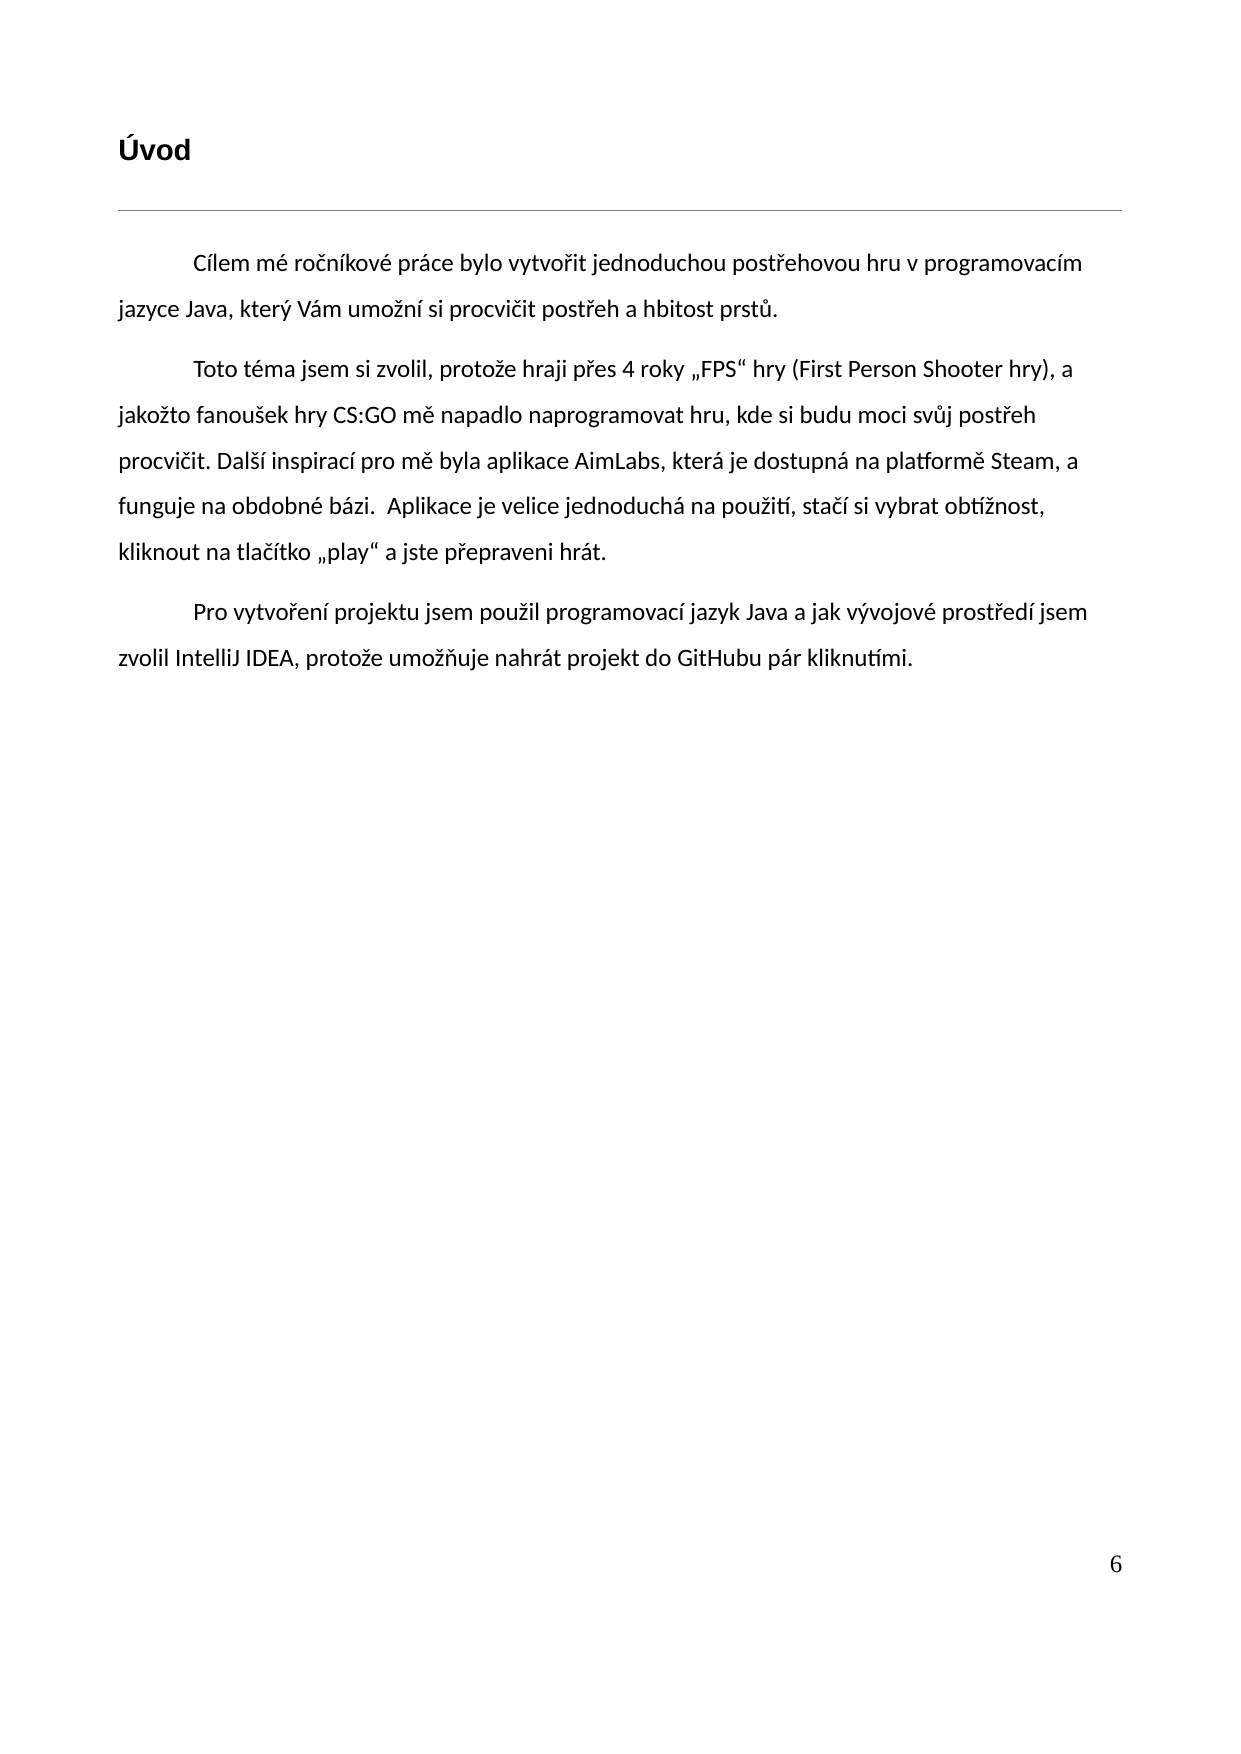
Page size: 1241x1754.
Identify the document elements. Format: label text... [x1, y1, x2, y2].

subtitle Úvod [118, 133, 1122, 166]
text Pro vytvoření projektu jsem použil programovací jazyk Java a jak vývojové prostředí jsem zvolil IntelliJ IDEA, protože umožňuje nahrát projekt do GitHubu pár kliknutími. [118, 597, 1122, 673]
text Toto téma jsem si zvolil, protože hraji přes 4 roky „FPS“ hry (First Person Shooter hry), a jakožto fanoušek hry CS:GO mě napadlo naprogramovat hru, kde si budu moci svůj postřeh procvičit. Další inspirací pro mě byla aplikace AimLabs, která je dostupná na platformě Steam, a funguje na obdobné bázi. Aplikace je velice jednoduchá na použití, stačí si vybrat obtížnost, kliknout na tlačítko „play“ a jste přepraveni hrát. [118, 353, 1122, 567]
text Cílem mé ročníkové práce bylo vytvořit jednoduchou postřehovou hru v programovacím jazyce Java, který Vám umožní si procvičit postřeh a hbitost prstů. [118, 247, 1122, 323]
